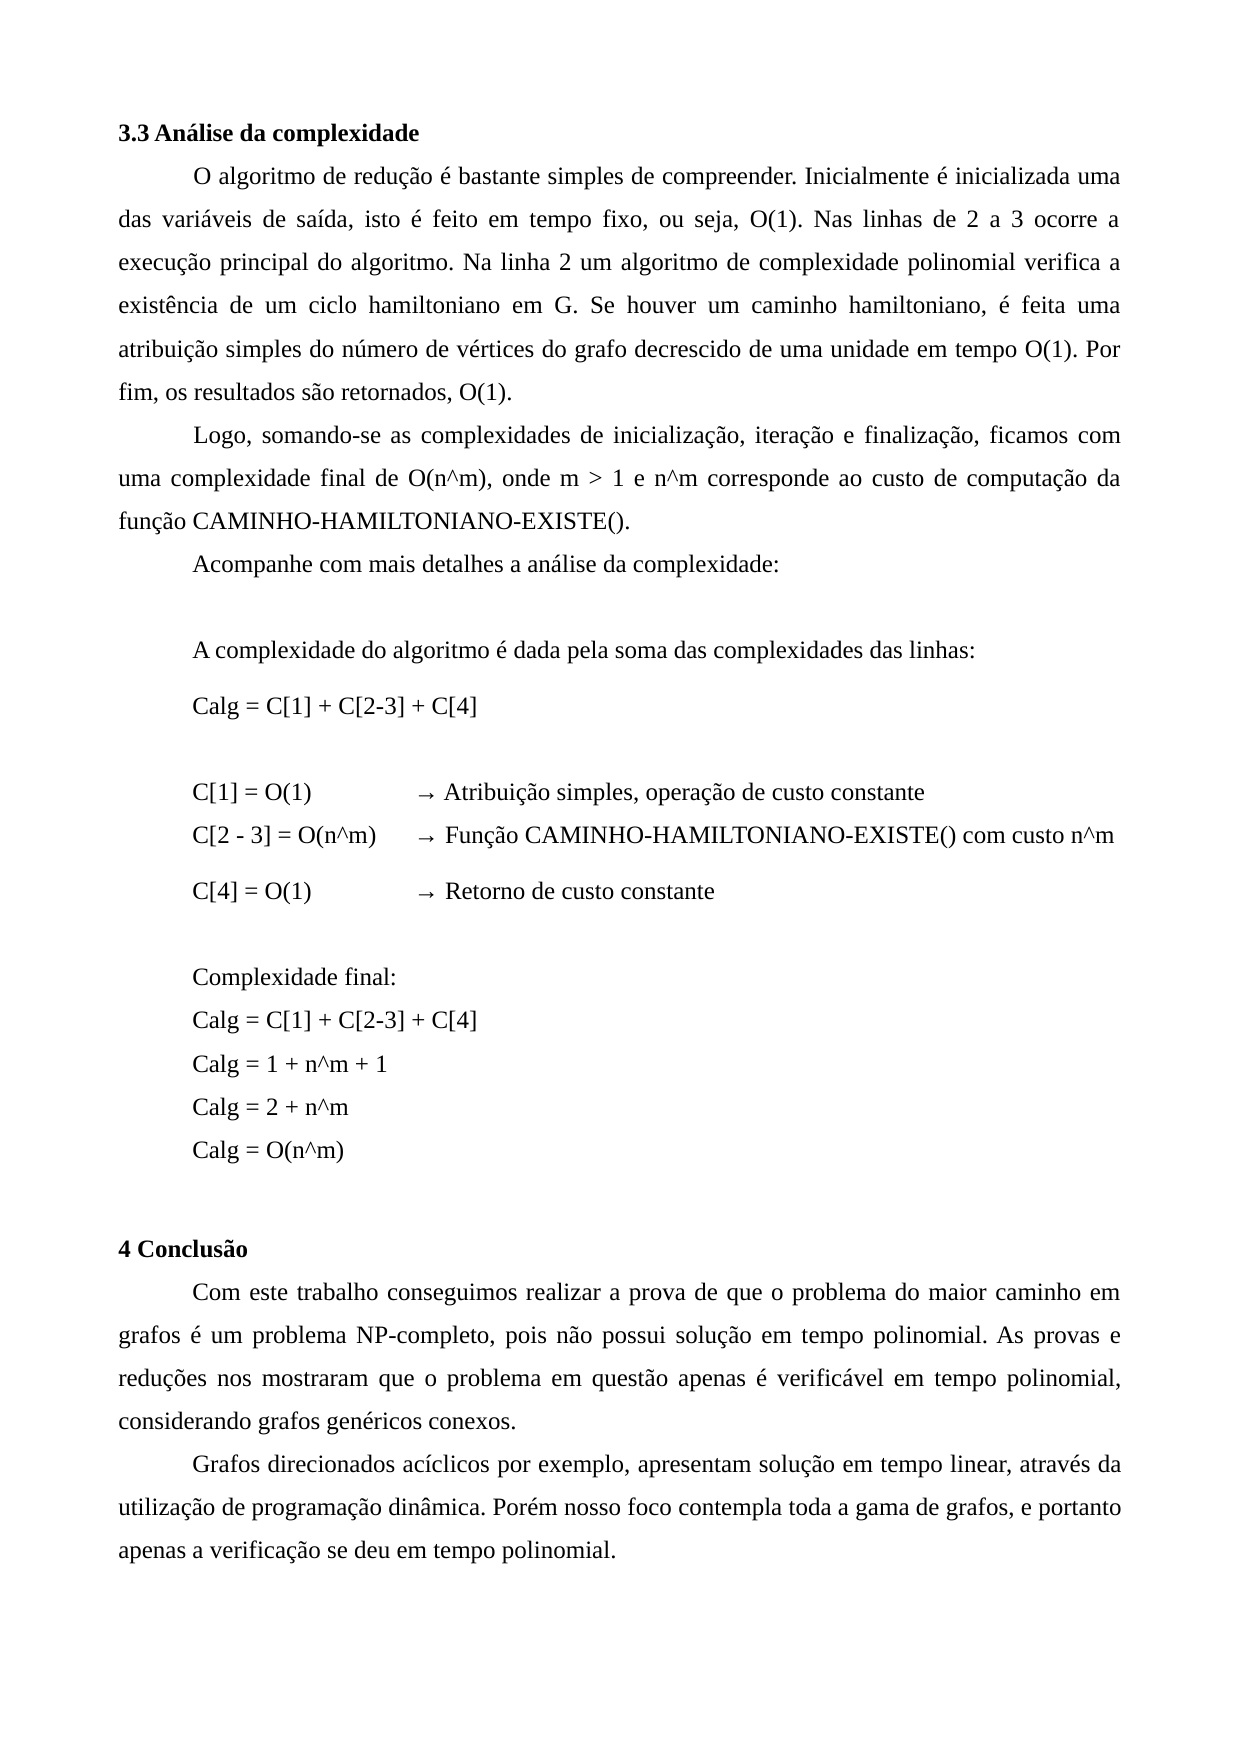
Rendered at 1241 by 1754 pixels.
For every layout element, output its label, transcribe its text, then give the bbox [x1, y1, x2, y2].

text Grafos direcionados acíclicos por exemplo, apresentam solução em tempo linear, através da utilização de programação dinâmica. Porém nosso foco contempla toda a gama de grafos, e portanto apenas a verificação se deu em tempo polinomial. [118, 1449, 1122, 1564]
text Complexidade final: [118, 962, 1122, 991]
text C[2 - 3] = O(n^m) → Função CAMINHO-HAMILTONIANO-EXISTE() com custo n^m [118, 821, 1122, 849]
text 3.3 Análise da complexidade [118, 118, 1122, 147]
text C[1] = O(1) → Atribuição simples, operação de custo constante [118, 777, 1122, 806]
text 4 Conclusão [118, 1234, 1122, 1262]
text C[4] = O(1) → Retorno de custo constante [118, 876, 1122, 905]
text O algoritmo de redução é bastante simples de compreender. Inicialmente é inicializada uma das variáveis de saída, isto é feito em tempo fixo, ou seja, O(1). Nas linhas de 2 a 3 ocorre a execução principal do algoritmo. Na linha 2 um algoritmo de complexidade polinomial verifica a existência de um ciclo hamiltoniano em G. Se houver um caminho hamiltoniano, é feita uma atribuição simples do número de vértices do grafo decrescido de uma unidade em tempo O(1). Por fim, os resultados são retornados, O(1). [118, 161, 1122, 406]
text Calg = 2 + n^m [118, 1092, 1122, 1121]
text Acompanhe com mais detalhes a análise da complexidade: [118, 549, 1122, 578]
text Com este trabalho conseguimos realizar a prova de que o problema do maior caminho em grafos é um problema NP-completo, pois não possui solução em tempo polinomial. As provas e reduções nos mostraram que o problema em questão apenas é verificável em tempo polinomial, considerando grafos genéricos conexos. [118, 1277, 1122, 1435]
text A complexidade do algoritmo é dada pela soma das complexidades das linhas: [118, 592, 1122, 664]
text Calg = O(n^m) [118, 1135, 1122, 1164]
text Calg = 1 + n^m + 1 [118, 1049, 1122, 1077]
text Calg = C[1] + C[2-3] + C[4] [118, 1006, 1122, 1034]
text Logo, somando-se as complexidades de inicialização, iteração e finalização, ficamos com uma complexidade final de O(n^m), onde m > 1 e n^m corresponde ao custo de computação da função CAMINHO-HAMILTONIANO-EXISTE(). [118, 420, 1122, 535]
text Calg = C[1] + C[2-3] + C[4] [118, 691, 1122, 720]
